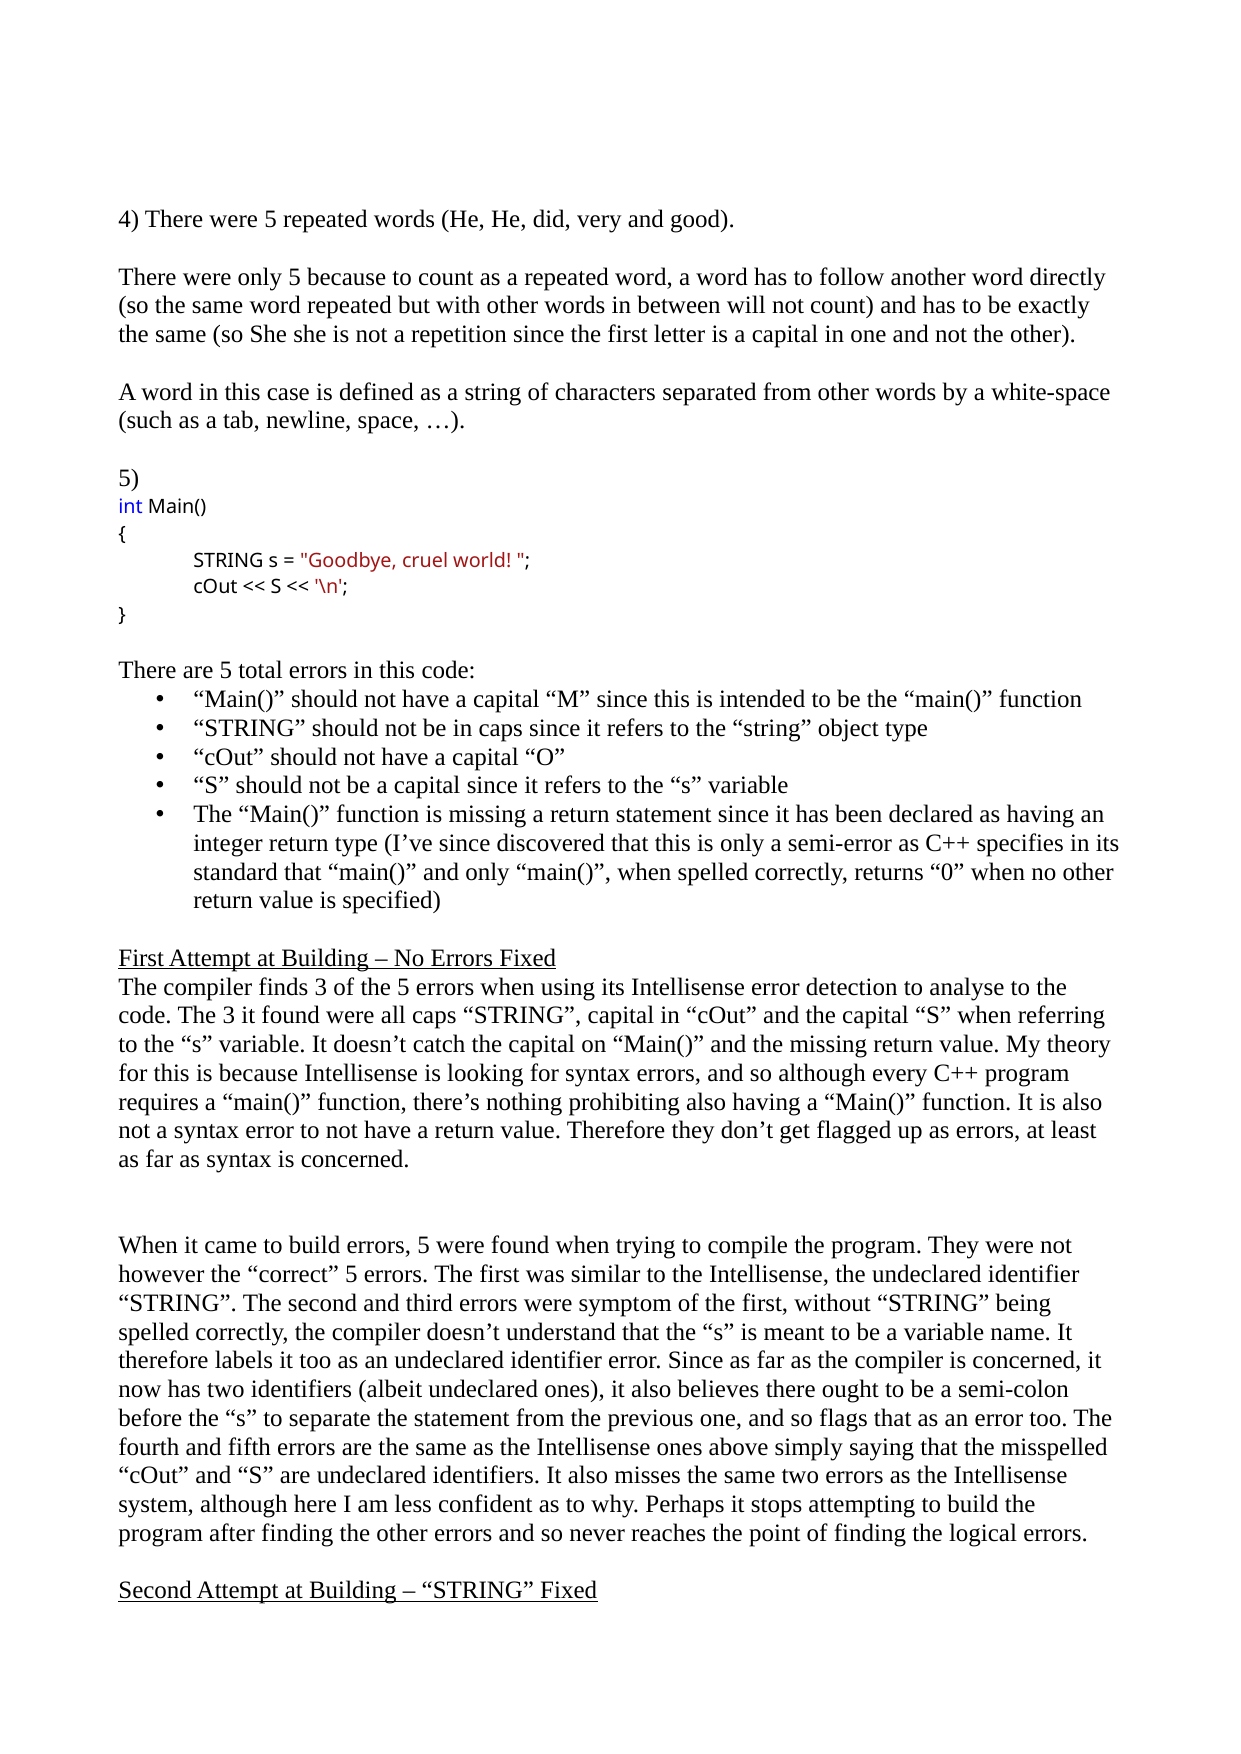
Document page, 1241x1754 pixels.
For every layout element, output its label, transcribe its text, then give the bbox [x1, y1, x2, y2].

text 5) [118, 463, 1122, 492]
text There were only 5 because to count as a repeated word, a word has to follow another word directly (so the same word repeated but with other words in between will not count) and has to be exactly the same (so She she is not a repetition since the first letter is a capital in one and not the other). [118, 262, 1122, 348]
list “Main()” should not have a capital “M” since this is intended to be the “main()” function [156, 684, 1122, 713]
list “cOut” should not have a capital “O” [156, 742, 1122, 771]
text When it came to build errors, 5 were found when trying to compile the program. They were not however the “correct” 5 errors. The first was similar to the Intellisense, the undeclared identifier “STRING”. The second and third errors were symptom of the first, without “STRING” being spelled correctly, the compiler doesn’t understand that the “s” is meant to be a variable name. It therefore labels it too as an undeclared identifier error. Since as far as the compiler is concerned, it now has two identifiers (albeit undeclared ones), it also believes there ought to be a semi-colon before the “s” to separate the statement from the previous one, and so flags that as an error too. The fourth and fifth errors are the same as the Intellisense ones above simply saying that the misspelled “cOut” and “S” are undeclared identifiers. It also misses the same two errors as the Intellisense system, although here I am less confident as to why. Perhaps it stops attempting to build the program after finding the other errors and so never reaches the point of finding the logical errors. [118, 1231, 1122, 1547]
text 4) There were 5 repeated words (He, He, did, very and good). [118, 204, 1122, 233]
text Second Attempt at Building – “STRING” Fixed [118, 1576, 1122, 1604]
text The compiler finds 3 of the 5 errors when using its Intellisense error detection to analyse to the code. The 3 it found were all caps “STRING”, capital in “cOut” and the capital “S” when referring to the “s” variable. It doesn’t catch the capital on “Main()” and the missing return value. My theory for this is because Intellisense is looking for syntax errors, and so although every C++ program requires a “main()” function, there’s nothing prohibiting also having a “Main()” function. It is also not a syntax error to not have a return value. Therefore they don’t get flagged up as errors, at least as far as syntax is concerned. [118, 972, 1122, 1173]
list “STRING” should not be in caps since it refers to the “string” object type [156, 713, 1122, 742]
text { [118, 519, 1122, 546]
list “S” should not be a capital since it refers to the “s” variable [156, 771, 1122, 799]
text There are 5 total errors in this code: [118, 656, 1122, 684]
text } [118, 600, 1122, 627]
text cOut << S << '\n'; [118, 573, 1122, 600]
text A word in this case is defined as a string of characters separated from other words by a white-space (such as a tab, newline, space, …). [118, 377, 1122, 434]
text First Attempt at Building – No Errors Fixed [118, 943, 1122, 972]
text int Main() [118, 492, 1122, 519]
list The “Main()” function is missing a return statement since it has been declared as having an integer return type (I’ve since discovered that this is only a semi-error as C++ specifies in its standard that “main()” and only “main()”, when spelled correctly, returns “0” when no other return value is specified) [156, 799, 1122, 914]
text STRING s = "Goodbye, cruel world! "; [118, 546, 1122, 573]
